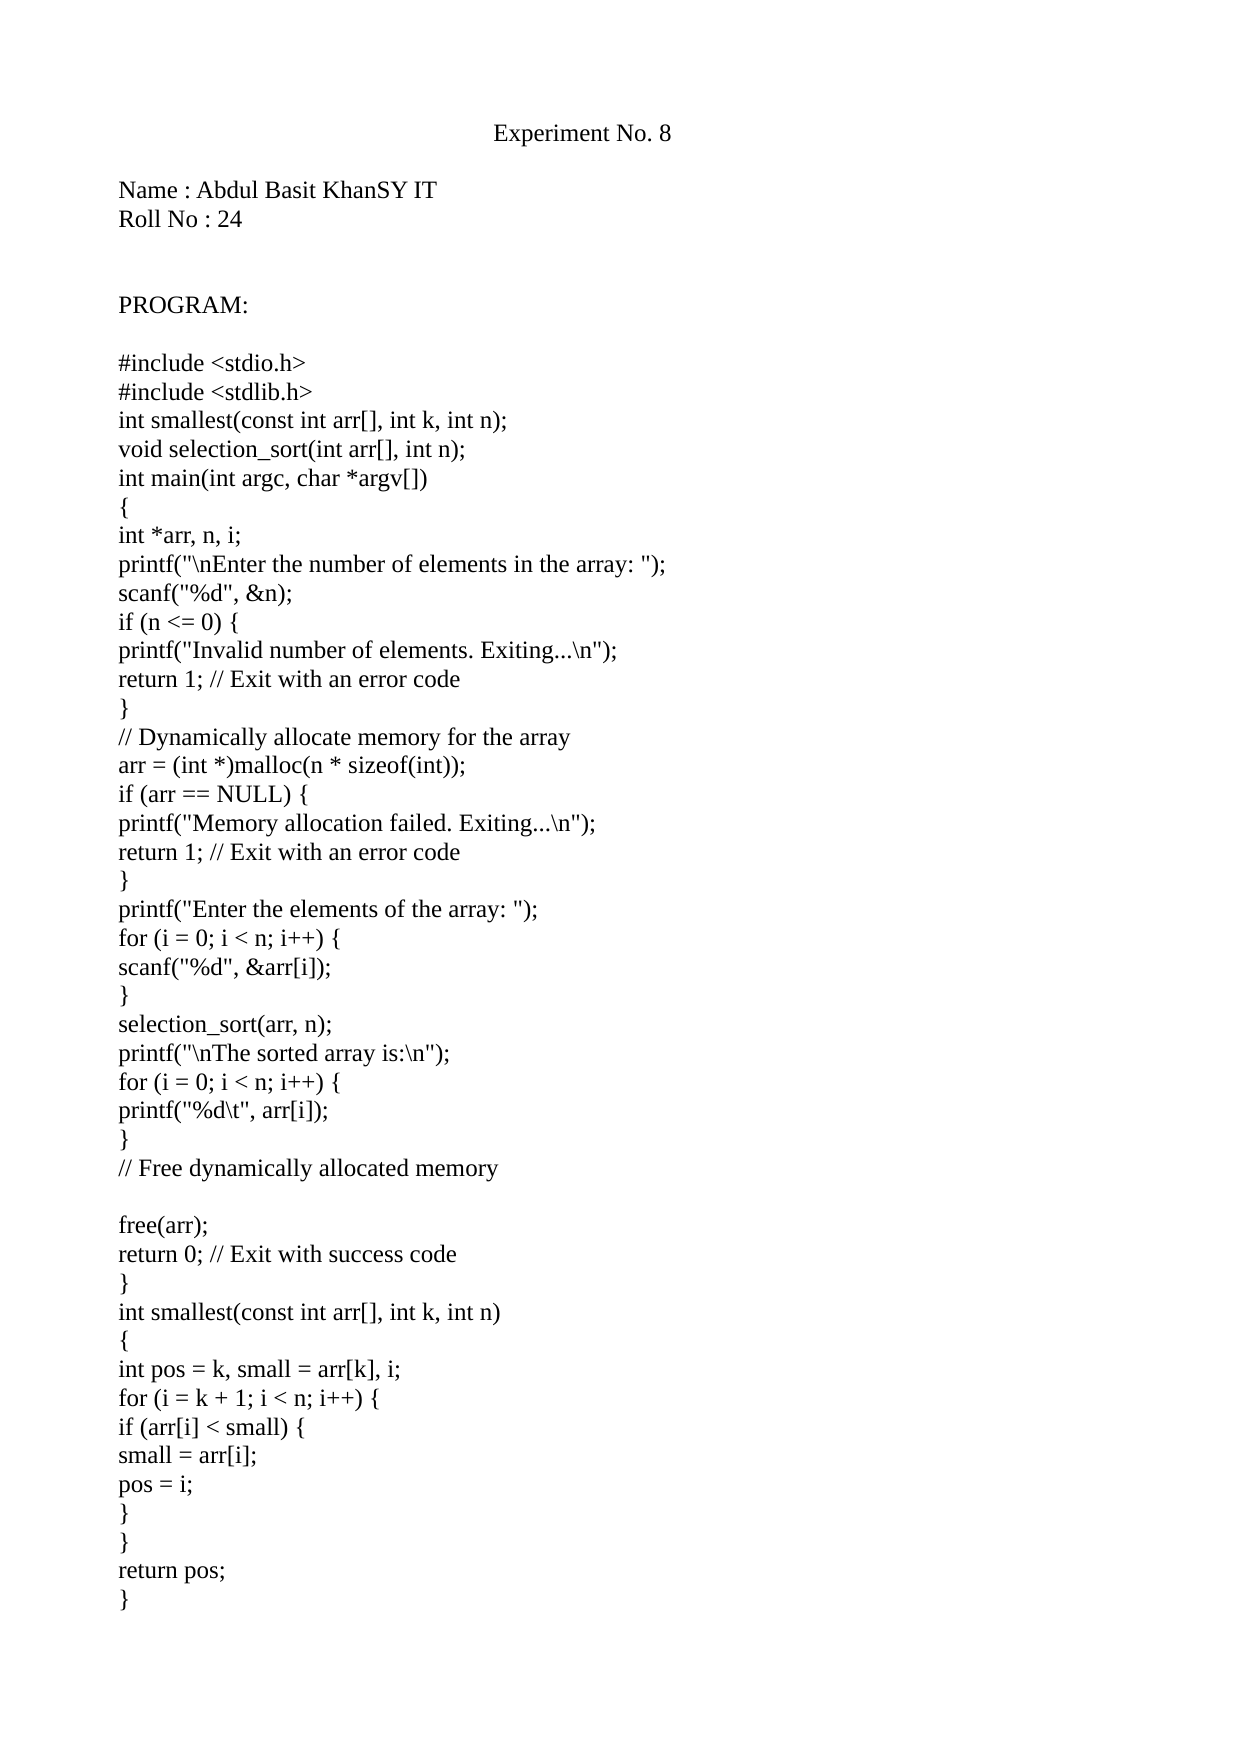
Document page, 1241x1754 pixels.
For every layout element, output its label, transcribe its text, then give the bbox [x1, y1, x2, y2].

text { [118, 492, 1122, 521]
text scanf("%d", &arr[i]); [118, 952, 1122, 981]
text if (arr[i] < small) { [118, 1412, 1122, 1441]
text Experiment No. 8 [118, 118, 1122, 147]
text Name : Abdul Basit KhanSY IT [118, 176, 1122, 204]
text } [118, 1268, 1122, 1297]
text printf("Enter the elements of the array: "); [118, 894, 1122, 923]
text // Free dynamically allocated memory [118, 1153, 1122, 1182]
text void selection_sort(int arr[], int n); [118, 434, 1122, 463]
text } [118, 1527, 1122, 1556]
text // Dynamically allocate memory for the array [118, 722, 1122, 751]
text return 1; // Exit with an error code [118, 837, 1122, 866]
text arr = (int *)malloc(n * sizeof(int)); [118, 751, 1122, 779]
text printf("Invalid number of elements. Exiting...\n"); [118, 636, 1122, 664]
text selection_sort(arr, n); [118, 1009, 1122, 1038]
text } [118, 1584, 1122, 1613]
text for (i = 0; i < n; i++) { [118, 1067, 1122, 1096]
text return pos; [118, 1556, 1122, 1584]
text if (arr == NULL) { [118, 779, 1122, 808]
text int pos = k, small = arr[k], i; [118, 1354, 1122, 1383]
text #include <stdlib.h> [118, 377, 1122, 406]
text } [118, 693, 1122, 722]
text int smallest(const int arr[], int k, int n); [118, 406, 1122, 434]
text #include <stdio.h> [118, 348, 1122, 377]
text scanf("%d", &n); [118, 578, 1122, 607]
text } [118, 1498, 1122, 1527]
text printf("Memory allocation failed. Exiting...\n"); [118, 808, 1122, 837]
text PROGRAM: [118, 291, 1122, 319]
text } [118, 1124, 1122, 1153]
text return 1; // Exit with an error code [118, 664, 1122, 693]
text printf("%d\t", arr[i]); [118, 1096, 1122, 1124]
text for (i = k + 1; i < n; i++) { [118, 1383, 1122, 1412]
text } [118, 866, 1122, 894]
text if (n <= 0) { [118, 607, 1122, 636]
text free(arr); [118, 1211, 1122, 1239]
text int main(int argc, char *argv[]) [118, 463, 1122, 492]
text printf("\nThe sorted array is:\n"); [118, 1038, 1122, 1067]
text { [118, 1326, 1122, 1354]
text int *arr, n, i; [118, 521, 1122, 549]
text small = arr[i]; [118, 1441, 1122, 1469]
text pos = i; [118, 1469, 1122, 1498]
text } [118, 981, 1122, 1009]
text Roll No : 24 [118, 204, 1122, 233]
text int smallest(const int arr[], int k, int n) [118, 1297, 1122, 1326]
text printf("\nEnter the number of elements in the array: "); [118, 549, 1122, 578]
text return 0; // Exit with success code [118, 1239, 1122, 1268]
text for (i = 0; i < n; i++) { [118, 923, 1122, 952]
